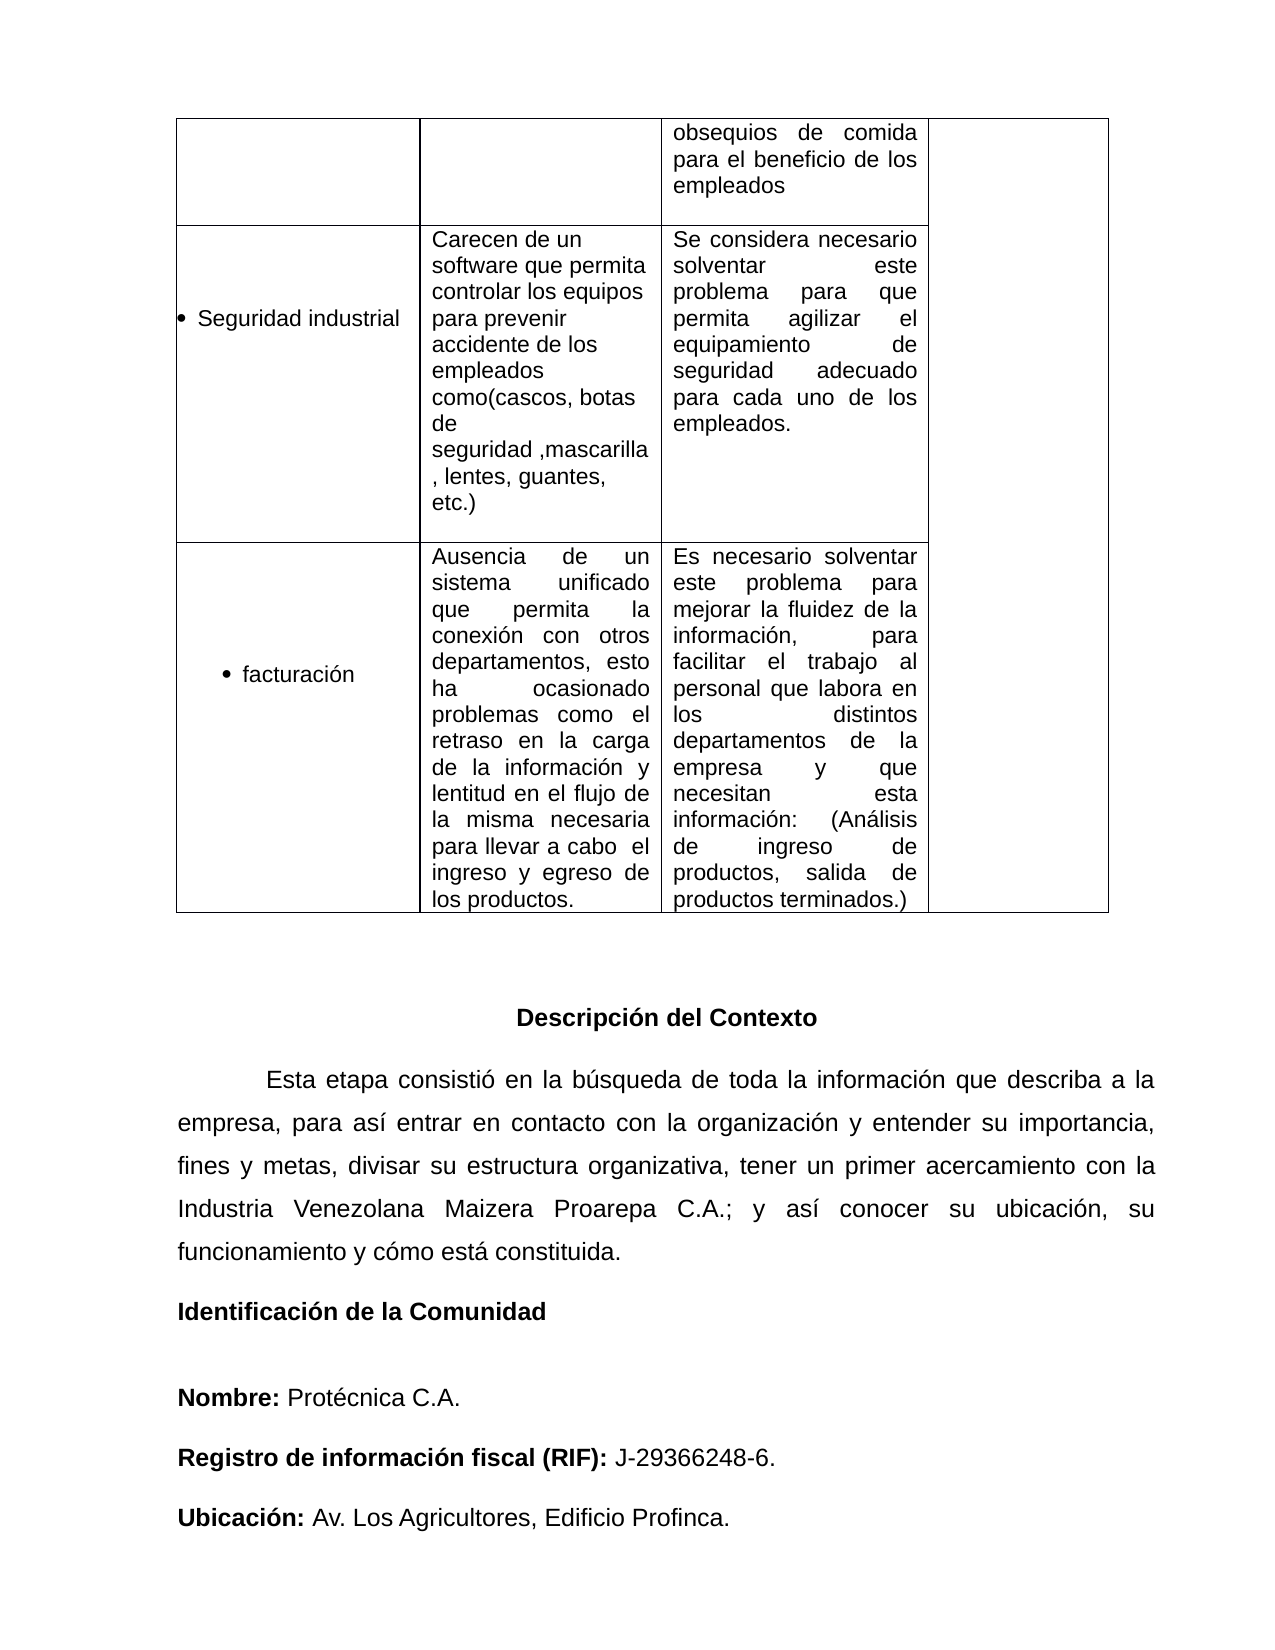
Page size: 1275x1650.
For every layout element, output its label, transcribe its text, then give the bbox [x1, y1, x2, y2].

table_cell [929, 119, 1108, 912]
table_cell Carecen de un software que permita controlar los equipos para prevenir accidente de los empleados como(cascos, botas de seguridad ,mascarilla, lentes, guantes, etc.) [421, 226, 661, 542]
text Esta etapa consistió en la búsqueda de toda la información que describa a la empresa, para así entrar en contacto con la organización y entender su importancia, fines y metas, divisar su estructura organizativa, tener un primer acercamiento con la Industria Venezolana Maizera Proarepa C.A.; y así conocer su ubicación, su funcionamiento y cómo está constituida. [177, 1065, 1157, 1266]
table_cell Es necesario solventar este problema para mejorar la fluidez de la información, para facilitar el trabajo al personal que labora en los distintos departamentos de la empresa y que necesitan esta información: (Análisis de ingreso de productos, salida de productos terminados.) [662, 543, 928, 912]
table_cell [421, 119, 661, 224]
table_cell Seguridad industrial [177, 226, 419, 542]
table_cell facturación [177, 543, 419, 912]
table_cell obsequios de comida para el beneficio de los empleados [662, 119, 928, 224]
text Identificación de la Comunidad [177, 1297, 1157, 1326]
text Nombre: Protécnica C.A. [177, 1383, 1157, 1412]
text Descripción del Contexto [177, 1003, 1157, 1032]
table_cell Ausencia de un sistema unificado que permita la conexión con otros departamentos, esto ha ocasionado problemas como el retraso en la carga de la información y lentitud en el flujo de la misma necesaria para llevar a cabo el ingreso y egreso de los productos. [421, 543, 661, 912]
table_cell Se considera necesario solventar este problema para que permita agilizar el equipamiento de seguridad adecuado para cada uno de los empleados. [662, 226, 928, 542]
text Registro de información fiscal (RIF): J-29366248-6. [177, 1443, 1157, 1472]
text Ubicación: Av. Los Agricultores, Edificio Profinca. [177, 1503, 1157, 1532]
table_cell [177, 119, 419, 224]
